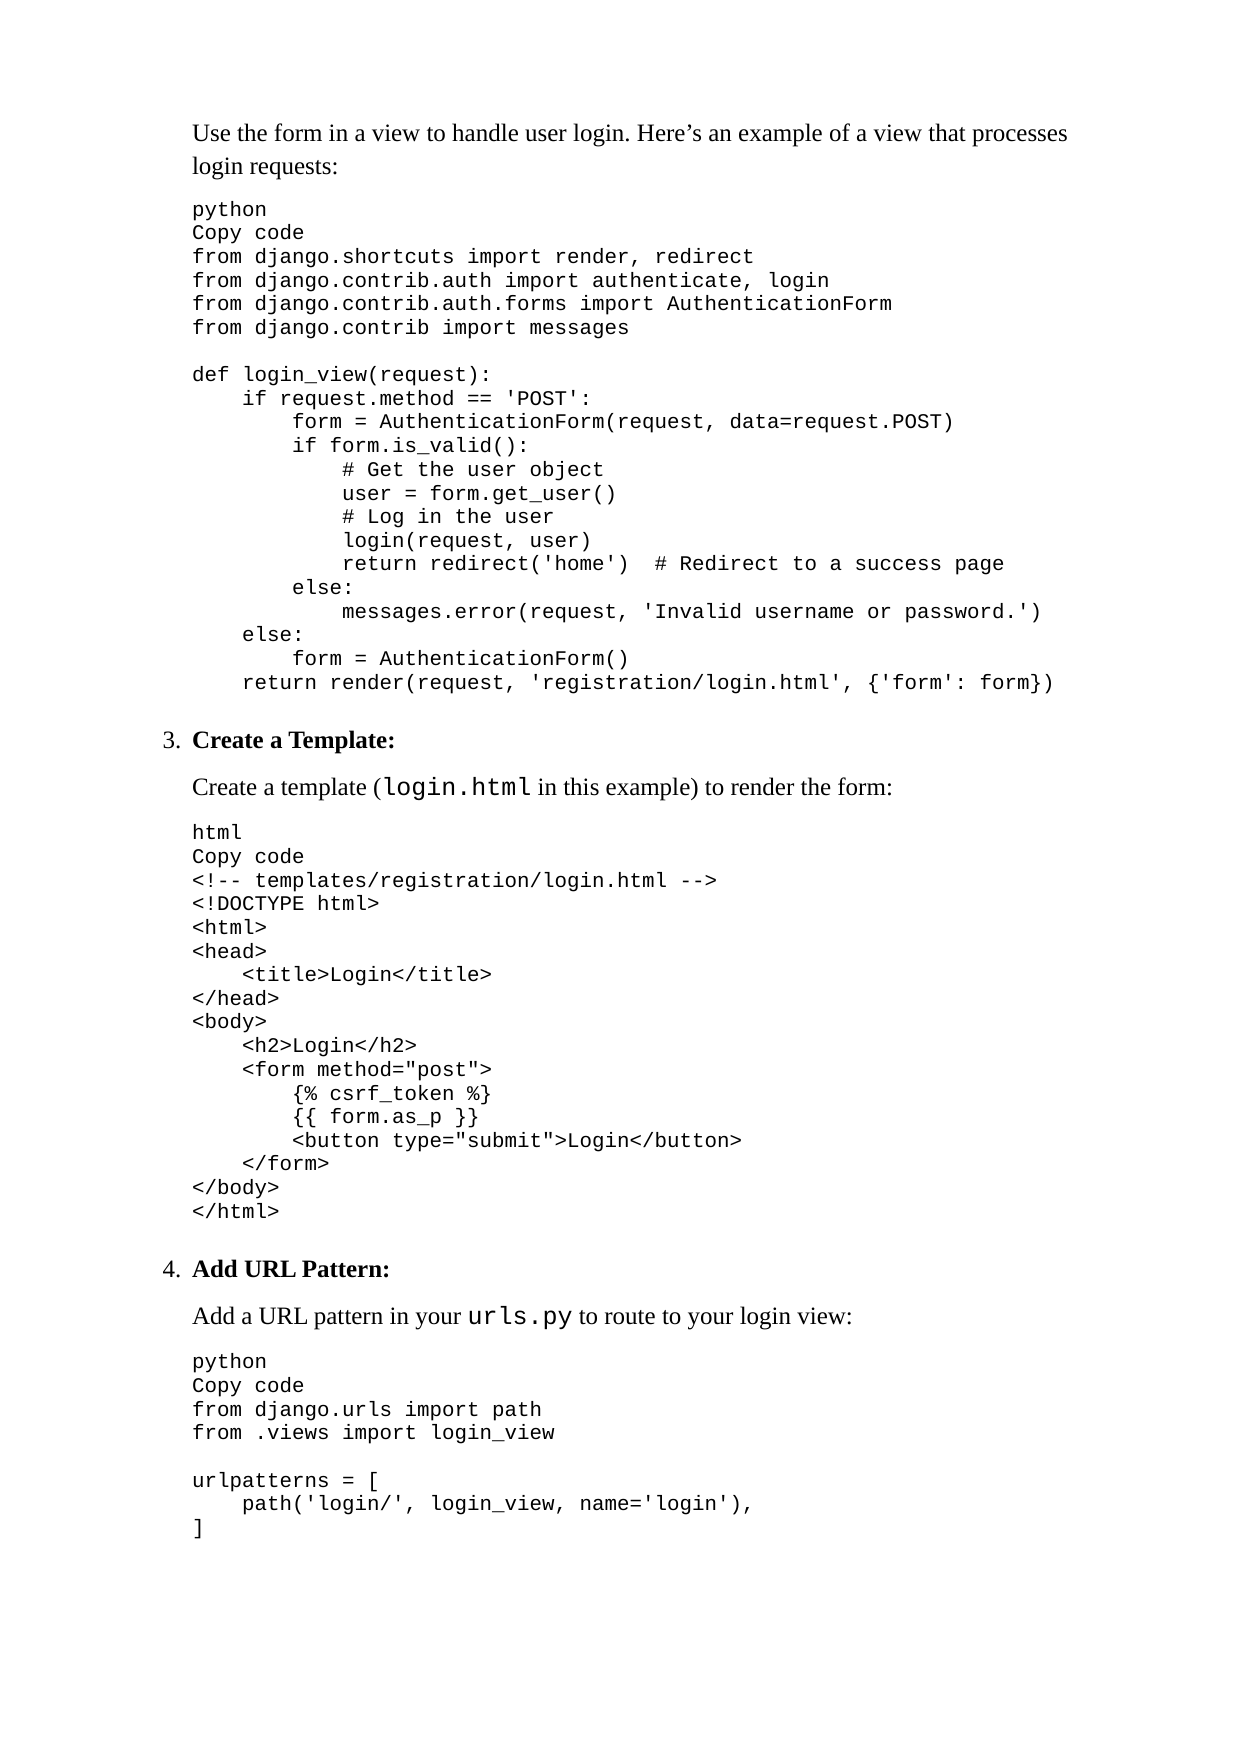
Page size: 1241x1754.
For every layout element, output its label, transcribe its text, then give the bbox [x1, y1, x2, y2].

list Create a Template: [162, 725, 1122, 753]
list ] [162, 1517, 1122, 1541]
list # Log in the user [162, 506, 1122, 530]
list <!-- templates/registration/login.html --> [162, 870, 1122, 893]
list return render(request, 'registration/login.html', {'form': form}) [162, 672, 1122, 695]
list # Get the user object [162, 459, 1122, 482]
list {% csrf_token %} [162, 1082, 1122, 1106]
list python [162, 1351, 1122, 1375]
list <form method="post"> [162, 1059, 1122, 1082]
list else: [162, 624, 1122, 648]
list <h2>Login</h2> [162, 1035, 1122, 1059]
list <html> [162, 917, 1122, 941]
list <head> [162, 941, 1122, 964]
list from .views import login_view [162, 1422, 1122, 1446]
list from django.shortcuts import render, redirect [162, 246, 1122, 270]
list login(request, user) [162, 530, 1122, 553]
list from django.urls import path [162, 1399, 1122, 1422]
list </body> [162, 1177, 1122, 1201]
list from django.contrib.auth import authenticate, login [162, 270, 1122, 293]
list path('login/', login_view, name='login'), [162, 1493, 1122, 1517]
list def login_view(request): [162, 364, 1122, 388]
list if request.method == 'POST': [162, 388, 1122, 412]
list {{ form.as_p }} [162, 1106, 1122, 1130]
list </html> [162, 1201, 1122, 1224]
list else: [162, 577, 1122, 601]
list Add URL Pattern: [162, 1254, 1122, 1283]
list <body> [162, 1012, 1122, 1035]
list from django.contrib.auth.forms import AuthenticationForm [162, 293, 1122, 317]
list </head> [162, 988, 1122, 1012]
list Copy code [162, 1375, 1122, 1399]
list urlpatterns = [ [162, 1470, 1122, 1493]
list Copy code [162, 222, 1122, 246]
list <!DOCTYPE html> [162, 893, 1122, 917]
list form = AuthenticationForm() [162, 648, 1122, 672]
list Add a URL pattern in your urls.py to route to your login view: [162, 1301, 1122, 1332]
list Copy code [162, 846, 1122, 870]
list form = AuthenticationForm(request, data=request.POST) [162, 412, 1122, 435]
list html [162, 822, 1122, 846]
list Create a template (login.html in this example) to render the form: [162, 772, 1122, 803]
list <title>Login</title> [162, 964, 1122, 988]
list messages.error(request, 'Invalid username or password.') [162, 601, 1122, 624]
list if form.is_valid(): [162, 435, 1122, 459]
list </form> [162, 1153, 1122, 1177]
list <button type="submit">Login</button> [162, 1130, 1122, 1153]
list user = form.get_user() [162, 482, 1122, 506]
list return redirect('home') # Redirect to a success page [162, 553, 1122, 577]
list python [162, 199, 1122, 222]
list from django.contrib import messages [162, 317, 1122, 341]
list Use the form in a view to handle user login. Here’s an example of a view that processes login requests: [162, 118, 1122, 180]
